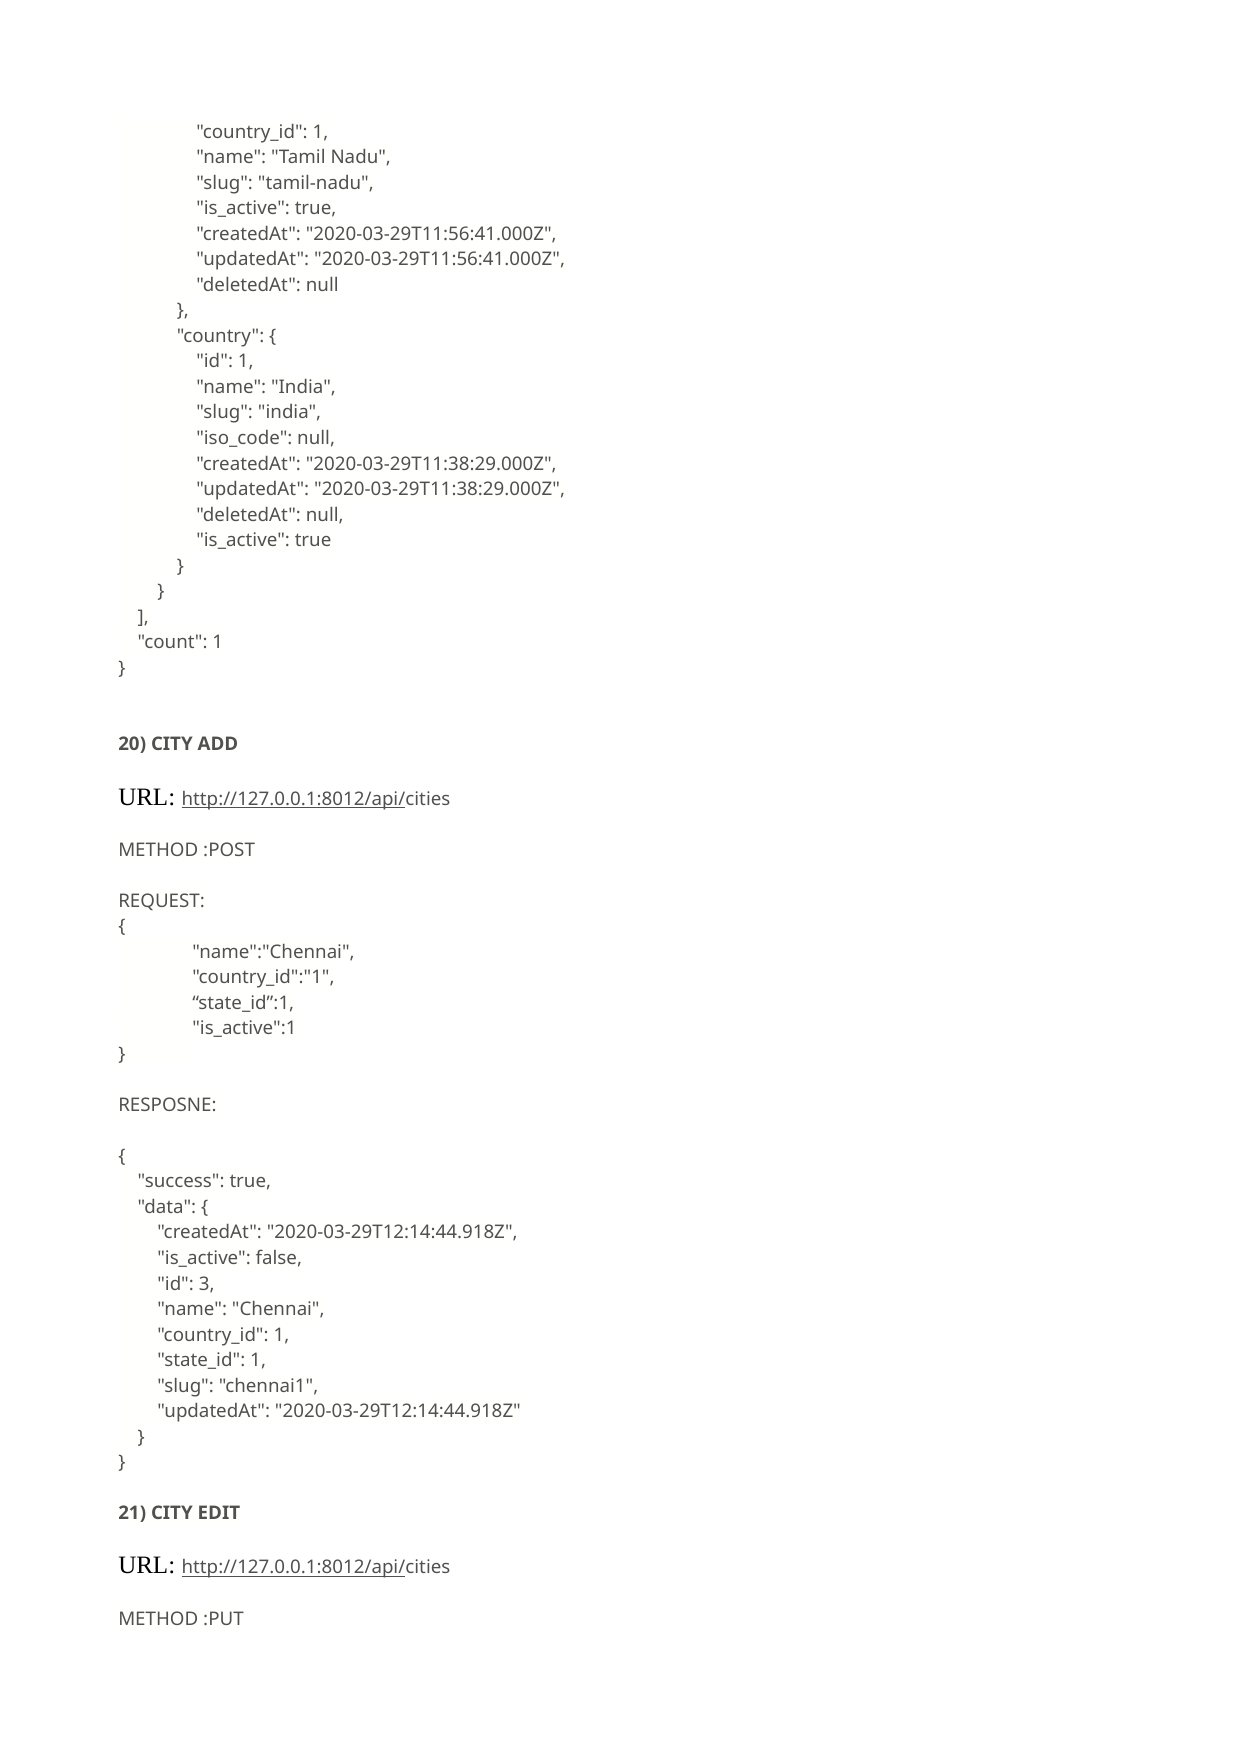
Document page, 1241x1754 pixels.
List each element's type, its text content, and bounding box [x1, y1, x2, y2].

text "slug": "tamil-nadu", [118, 169, 1122, 195]
text "slug": "chennai1", [118, 1372, 1122, 1397]
text "country_id": 1, [118, 1321, 1122, 1346]
text URL: http://127.0.0.1:8012/api/cities [118, 1551, 1122, 1579]
text } [118, 1448, 1122, 1474]
text "name":"Chennai", [118, 938, 1122, 963]
text "is_active": false, [118, 1244, 1122, 1270]
text 20) CITY ADD [118, 731, 1122, 756]
text } [118, 1423, 1122, 1448]
text "updatedAt": "2020-03-29T12:14:44.918Z" [118, 1397, 1122, 1423]
text "name": "Chennai", [118, 1295, 1122, 1321]
text "state_id": 1, [118, 1346, 1122, 1372]
text METHOD :PUT [118, 1605, 1122, 1630]
text ], [118, 603, 1122, 628]
text } [118, 654, 1122, 679]
text URL: http://127.0.0.1:8012/api/cities [118, 782, 1122, 810]
text METHOD :POST [118, 836, 1122, 861]
text } [118, 1040, 1122, 1066]
text "id": 1, [118, 348, 1122, 373]
text { [118, 912, 1122, 938]
text "name": "India", [118, 373, 1122, 399]
text "updatedAt": "2020-03-29T11:56:41.000Z", [118, 246, 1122, 271]
text "deletedAt": null, [118, 501, 1122, 526]
text "deletedAt": null [118, 271, 1122, 297]
text "iso_code": null, [118, 424, 1122, 450]
text "createdAt": "2020-03-29T11:38:29.000Z", [118, 450, 1122, 475]
text "is_active": true, [118, 195, 1122, 220]
text "data": { [118, 1193, 1122, 1219]
text "country_id": 1, [118, 118, 1122, 144]
text “state_id”:1, [118, 989, 1122, 1014]
text "id": 3, [118, 1270, 1122, 1295]
text "country": { [118, 322, 1122, 348]
text "country_id":"1", [118, 963, 1122, 989]
text } [118, 552, 1122, 577]
text { [118, 1142, 1122, 1168]
text "is_active": true [118, 526, 1122, 552]
text "updatedAt": "2020-03-29T11:38:29.000Z", [118, 475, 1122, 501]
text "name": "Tamil Nadu", [118, 144, 1122, 169]
text "createdAt": "2020-03-29T12:14:44.918Z", [118, 1219, 1122, 1244]
text "is_active":1 [118, 1014, 1122, 1040]
text "success": true, [118, 1168, 1122, 1193]
text 21) CITY EDIT [118, 1499, 1122, 1525]
text }, [118, 297, 1122, 322]
text RESPOSNE: [118, 1091, 1122, 1117]
text "createdAt": "2020-03-29T11:56:41.000Z", [118, 220, 1122, 246]
text "slug": "india", [118, 399, 1122, 424]
text REQUEST: [118, 887, 1122, 912]
text "count": 1 [118, 628, 1122, 654]
text } [118, 577, 1122, 603]
